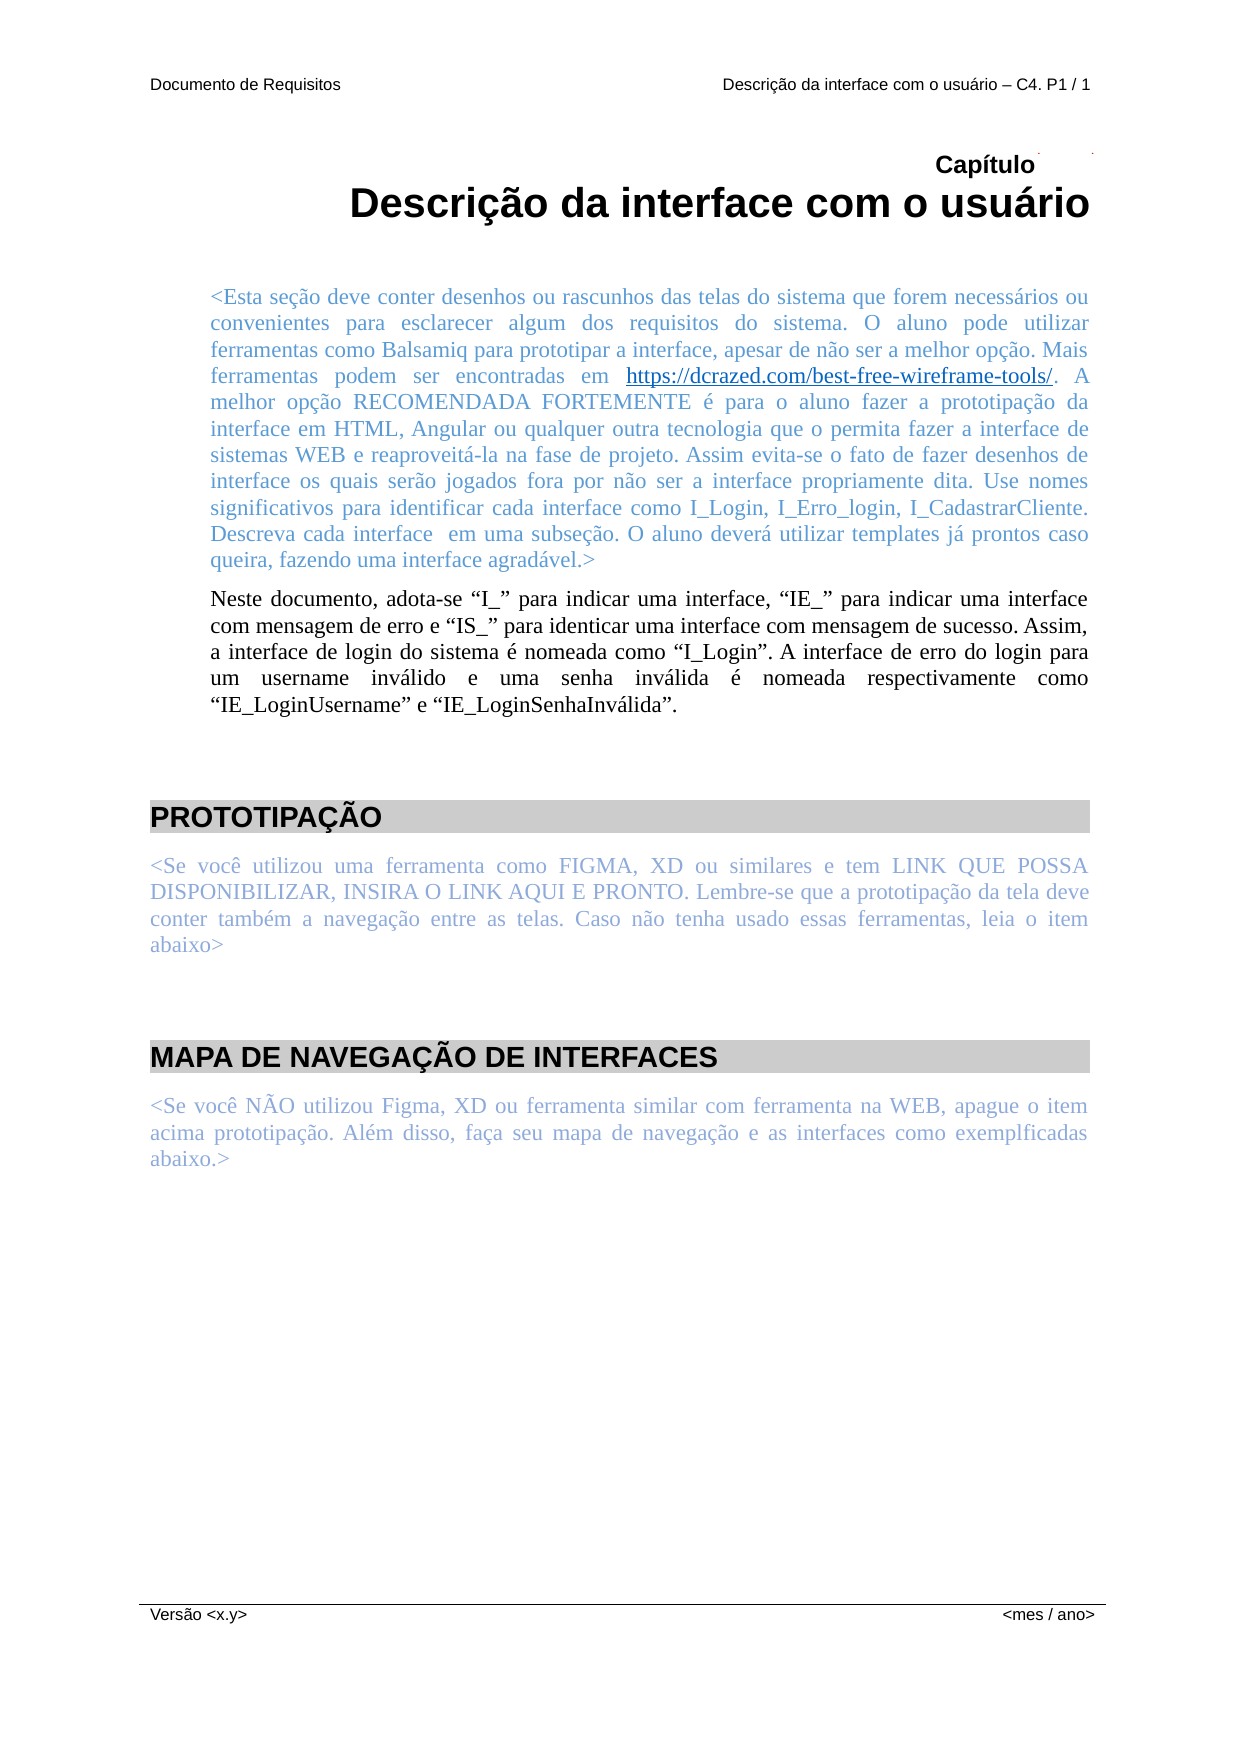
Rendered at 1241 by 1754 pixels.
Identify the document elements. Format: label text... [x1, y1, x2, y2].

subtitle Descrição da interface com o usuário [150, 179, 1090, 227]
text Capítulo [210, 150, 1090, 179]
text <Se você utilizou uma ferramenta como FIGMA, XD ou similares e tem LINK QUE POSSA DISPONIBILIZAR, INSIRA O LINK AQUI E PRONTO. Lembre-se que a prototipação da tela deve conter também a navegação entre as telas. Caso não tenha usado essas ferramentas, leia o item abaixo> [150, 852, 1090, 957]
text Neste documento, adota-se “I_” para indicar uma interface, “IE_” para indicar uma interface com mensagem de erro e “IS_” para identicar uma interface com mensagem de sucesso. Assim, a interface de login do sistema é nomeada como “I_Login”. A interface de erro do login para um username inválido e uma senha inválida é nomeada respectivamente como “IE_LoginUsername” e “IE_LoginSenhaInválida”. [210, 585, 1090, 717]
text <Se você NÃO utilizou Figma, XD ou ferramenta similar com ferramenta na WEB, apague o item acima prototipação. Além disso, faça seu mapa de navegação e as interfaces como exemplficadas abaixo.> [150, 1092, 1090, 1171]
text <Esta seção deve conter desenhos ou rascunhos das telas do sistema que forem necessários ou convenientes para esclarecer algum dos requisitos do sistema. O aluno pode utilizar ferramentas como Balsamiq para prototipar a interface, apesar de não ser a melhor opção. Mais ferramentas podem ser encontradas em https://dcrazed.com/best-free-wireframe-tools/. A melhor opção RECOMENDADA FORTEMENTE é para o aluno fazer a prototipação da interface em HTML, Angular ou qualquer outra tecnologia que o permita fazer a interface de sistemas WEB e reaproveitá-la na fase de projeto. Assim evita-se o fato de fazer desenhos de interface os quais serão jogados fora por não ser a interface propriamente dita. Use nomes significativos para identificar cada interface como I_Login, I_Erro_login, I_CadastrarCliente. Descreva cada interface em uma subseção. O aluno deverá utilizar templates já prontos caso queira, fazendo uma interface agradável.> [210, 283, 1090, 573]
picture [1035, 150, 1096, 154]
subtitle MAPA DE NAVEGAÇÃO DE INTERFACES [150, 1040, 1090, 1073]
subtitle PROTOTIPAÇÃO [150, 800, 1090, 833]
